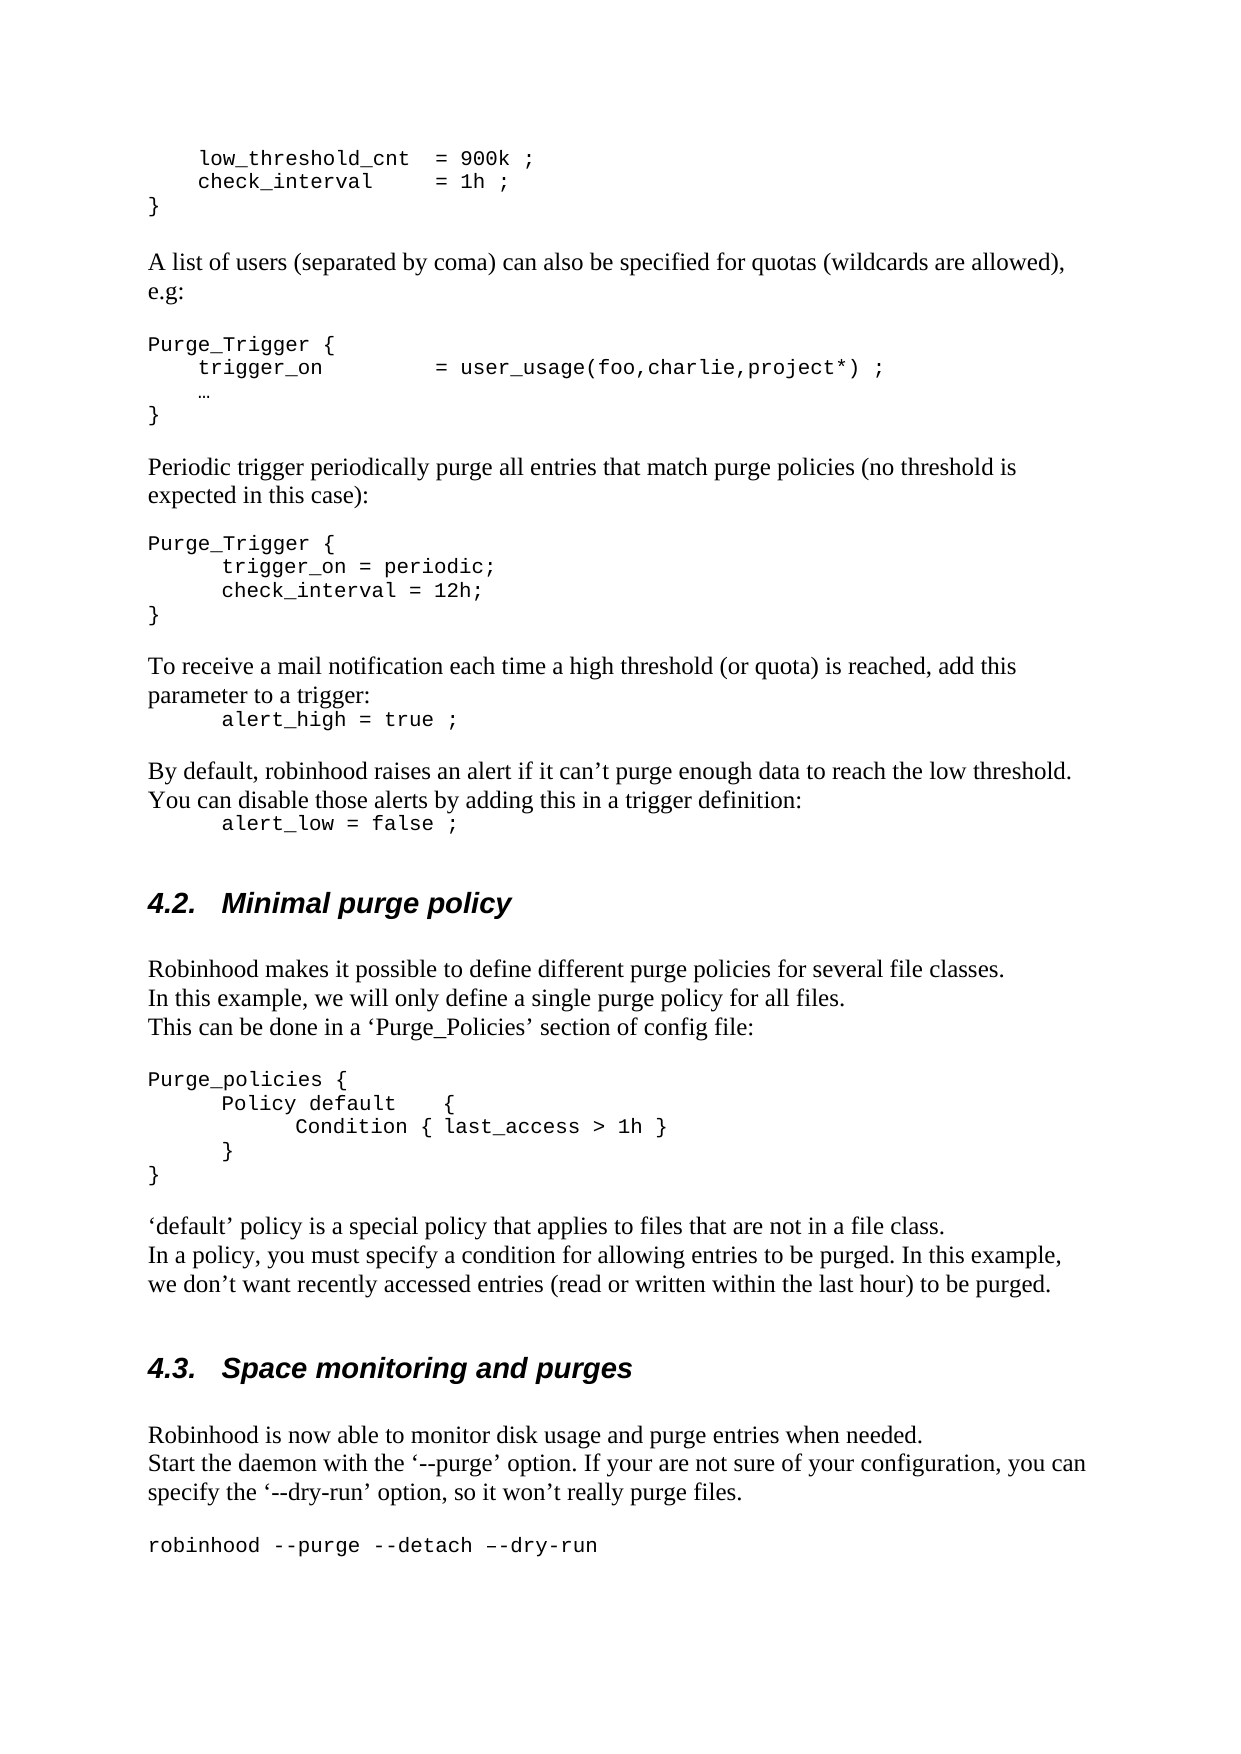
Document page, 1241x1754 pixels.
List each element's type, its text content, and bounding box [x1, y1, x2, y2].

text robinhood --purge --detach –-dry-run [148, 1535, 1093, 1558]
text check_interval = 1h ; } [148, 171, 1093, 218]
text } [148, 1140, 1093, 1164]
text } [148, 604, 1093, 627]
text Robinhood is now able to monitor disk usage and purge entries when needed. [148, 1420, 1093, 1448]
subtitle Minimal purge policy [148, 886, 1093, 919]
text alert_low = false ; [148, 813, 1093, 837]
text alert_high = true ; [148, 709, 1093, 732]
text Start the daemon with the ‘--purge’ option. If your are not sure of your configuration, you can specify the ‘--dry-run’ option, so it won’t really purge files. [148, 1448, 1093, 1506]
text This can be done in a ‘Purge_Policies’ section of config file: [148, 1012, 1093, 1041]
text trigger_on = user_usage(foo,charlie,project*) ; [148, 357, 1093, 381]
subtitle Space monitoring and purges [148, 1351, 1093, 1385]
text Policy default { [148, 1093, 1093, 1117]
text Periodic trigger periodically purge all entries that match purge policies (no threshold is expected in this case): [148, 452, 1093, 509]
text ‘default’ policy is a special policy that applies to files that are not in a file class. [148, 1211, 1093, 1240]
text In a policy, you must specify a condition for allowing entries to be purged. In this example, we don’t want recently accessed entries (read or written within the last hour) to be purged. [148, 1240, 1093, 1297]
text check_interval = 12h; [148, 580, 1093, 604]
text Robinhood makes it possible to define different purge policies for several file classes. [148, 954, 1093, 983]
text To receive a mail notification each time a high threshold (or quota) is reached, add this parameter to a trigger: [148, 651, 1093, 709]
text Condition { last_access > 1h } [148, 1117, 1093, 1140]
text } [148, 404, 1093, 428]
text Purge_Trigger { [148, 509, 1093, 557]
text low_threshold_cnt = 900k ; [148, 148, 1093, 171]
text trigger_on = periodic; [148, 557, 1093, 580]
text By default, robinhood raises an alert if it can’t purge enough data to reach the low threshold. [148, 756, 1093, 785]
text You can disable those alerts by adding this in a trigger definition: [148, 785, 1093, 813]
text Purge_Trigger { [148, 333, 1093, 357]
text In this example, we will only define a single purge policy for all files. [148, 983, 1093, 1012]
text Purge_policies { [148, 1069, 1093, 1093]
text … [148, 381, 1093, 404]
text A list of users (separated by coma) can also be specified for quotas (wildcards are allowed), e.g: [148, 247, 1093, 305]
text } [148, 1164, 1093, 1187]
